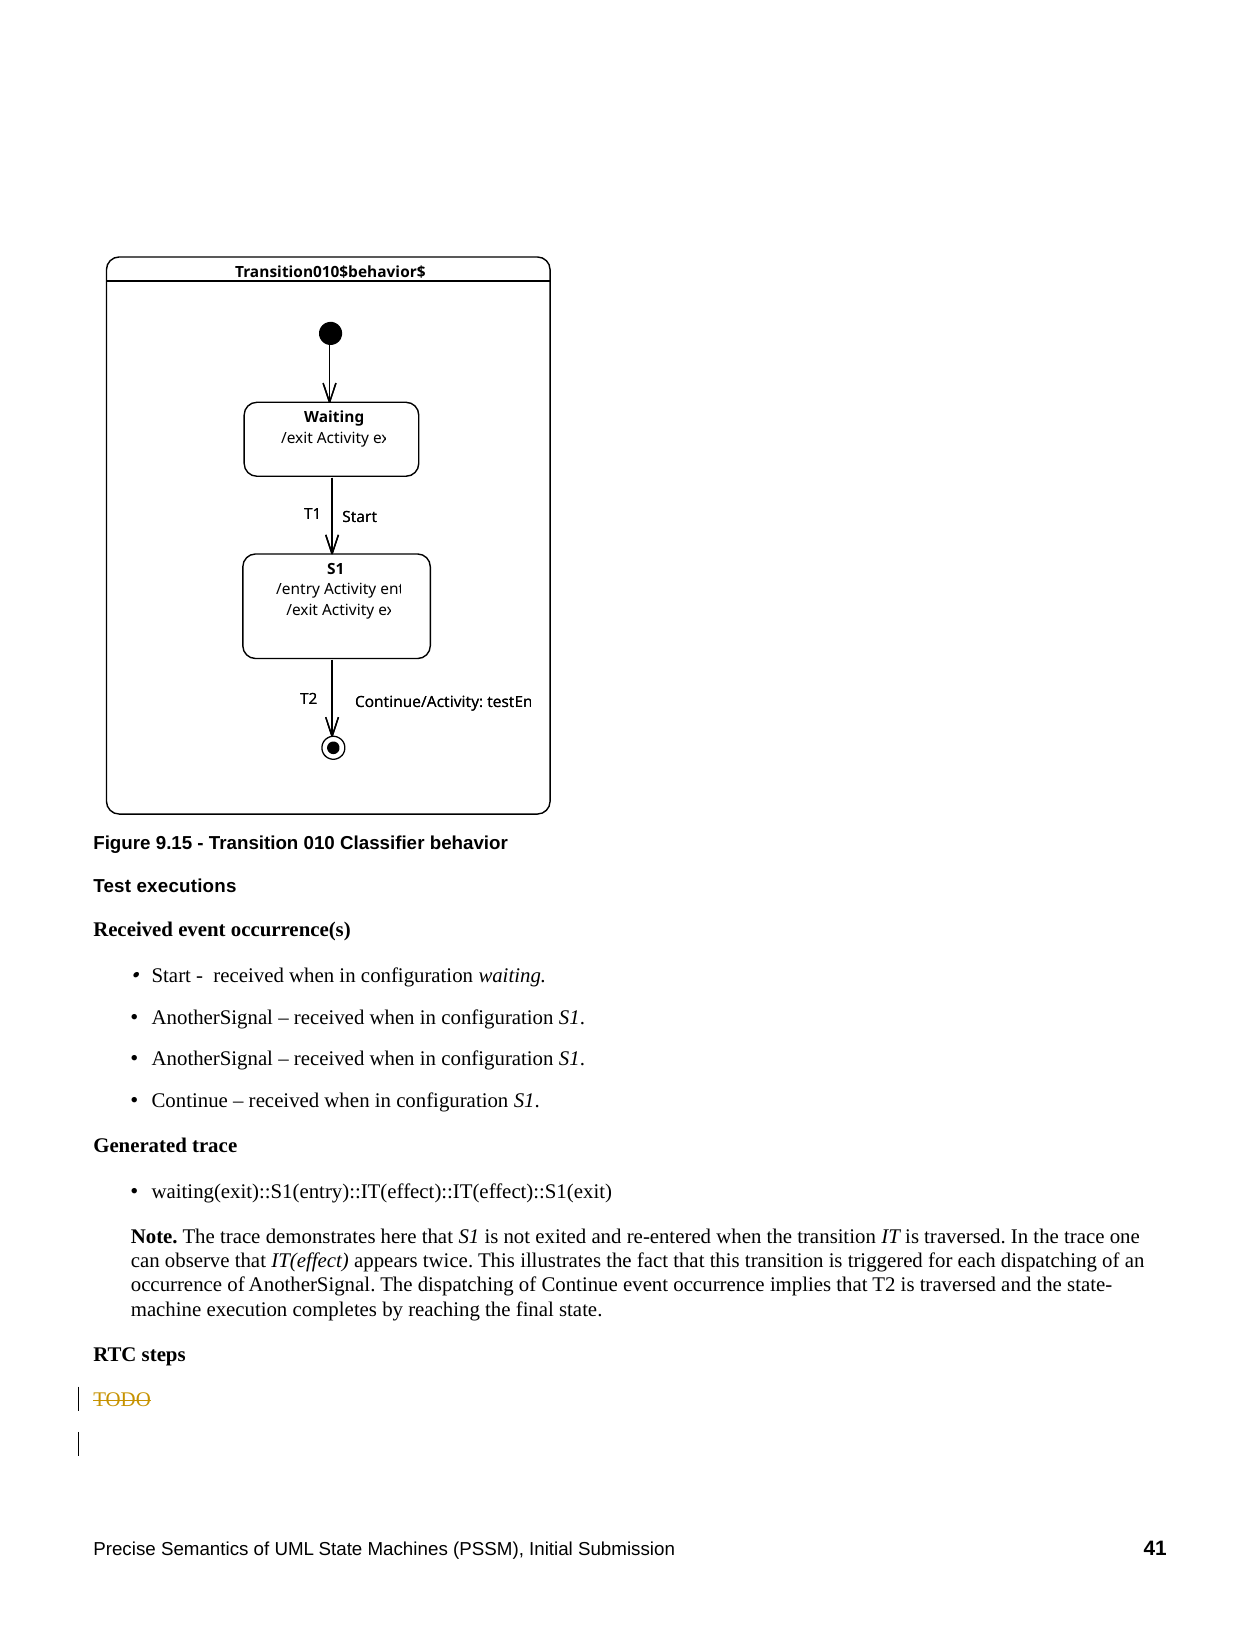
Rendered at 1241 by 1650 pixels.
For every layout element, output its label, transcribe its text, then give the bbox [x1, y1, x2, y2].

text Note. The trace demonstrates here that S1 is not exited and re-entered when the transition IT is traversed. In the trace one can observe that IT(effect) appears twice. This illustrates the fact that this transition is triggered for each dispatching of an occurrence of AnotherSignal. The dispatching of Continue event occurrence implies that T2 is traversed and the state-machine execution completes by reaching the final state. [131, 1224, 1164, 1321]
text Generated trace [93, 1133, 1164, 1157]
list AnotherSignal – received when in configuration S1. [131, 1004, 1164, 1029]
list AnotherSignal – received when in configuration S1. [131, 1045, 1164, 1070]
text Received event occurrence(s) [93, 917, 1164, 941]
list Continue – received when in configuration S1. [131, 1087, 1164, 1112]
list waiting(exit)::S1(entry)::IT(effect)::IT(effect)::S1(exit) [131, 1178, 1164, 1203]
text RTC steps [93, 1342, 1164, 1366]
text Figure 9.15 - Transition 010 Classifier behavior [93, 243, 565, 853]
list Start - received when in configuration waiting. [131, 962, 1164, 987]
subtitle Test executions [93, 231, 1164, 896]
